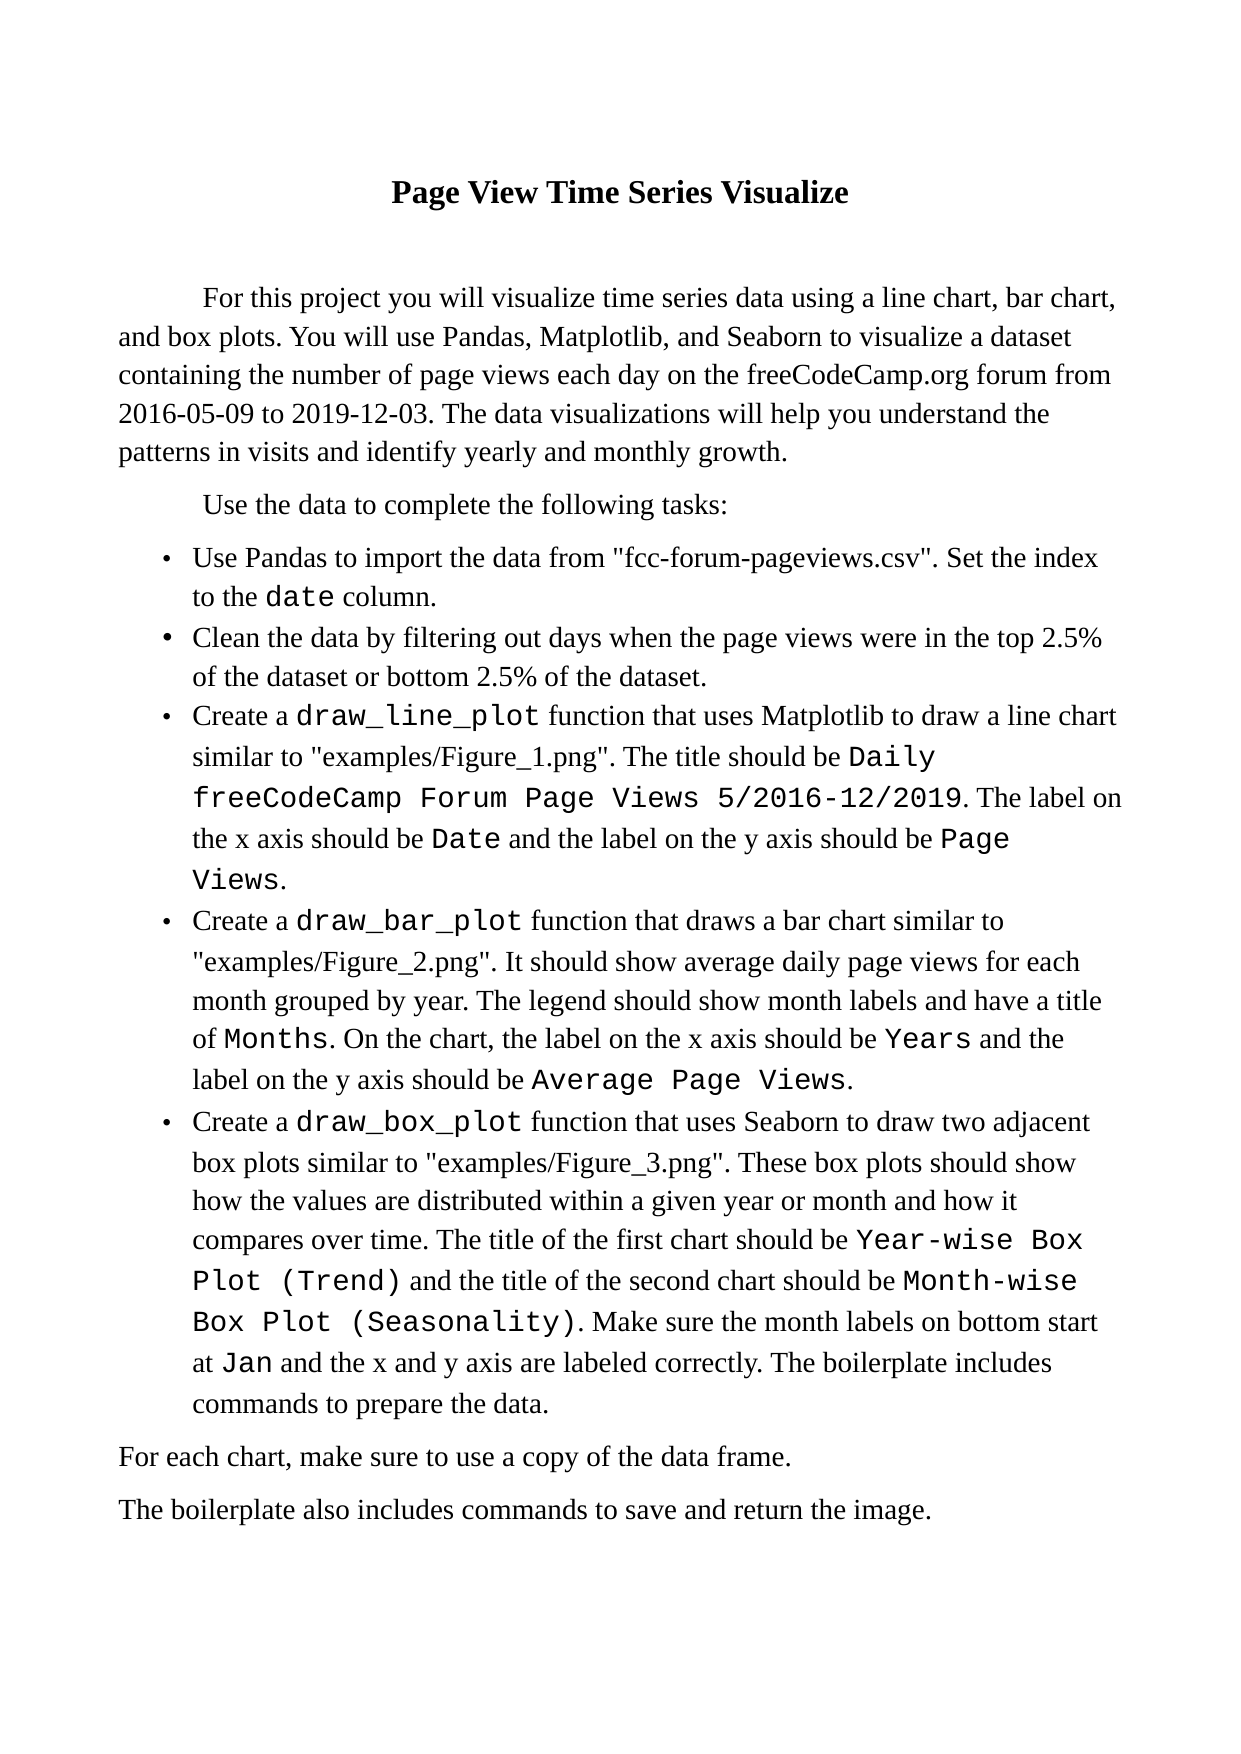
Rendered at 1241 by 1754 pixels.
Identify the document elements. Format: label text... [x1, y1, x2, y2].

text Use the data to complete the following tasks: [118, 487, 1122, 521]
text For each chart, make sure to use a copy of the data frame. [118, 1439, 1122, 1473]
list Create a draw_line_plot function that uses Matplotlib to draw a line chart similar to "examples/Figure_1.png". The title should be Daily freeCodeCamp Forum Page Views 5/2016-12/2019. The label on the x axis should be Date and the label on the y axis should be Page Views. [162, 698, 1122, 898]
list Create a draw_bar_plot function that draws a bar chart similar to "examples/Figure_2.png". It should show average daily page views for each month grouped by year. The legend should show month labels and have a title of Months. On the chart, the label on the x axis should be Years and the label on the y axis should be Average Page Views. [162, 903, 1122, 1098]
text The boilerplate also includes commands to save and return the image. [118, 1492, 1122, 1526]
list Use Pandas to import the data from "fcc-forum-pageviews.csv". Set the index to the date column. [162, 541, 1122, 615]
subtitle Page View Time Series Visualize [118, 172, 1122, 210]
text For this project you will visualize time series data using a line chart, bar chart, and box plots. You will use Pandas, Matplotlib, and Seaborn to visualize a dataset containing the number of page views each day on the freeCodeCamp.org forum from 2016-05-09 to 2019-12-03. The data visualizations will help you understand the patterns in visits and identify yearly and monthly growth. [118, 280, 1122, 468]
list Create a draw_box_plot function that uses Seaborn to draw two adjacent box plots similar to "examples/Figure_3.png". These box plots should show how the values are distributed within a given year or month and how it compares over time. The title of the first chart should be Year-wise Box Plot (Trend) and the title of the second chart should be Month-wise Box Plot (Seasonality). Make sure the month labels on bottom start at Jan and the x and y axis are labeled correctly. The boilerplate includes commands to prepare the data. [162, 1104, 1122, 1419]
list Clean the data by filtering out days when the page views were in the top 2.5% of the dataset or bottom 2.5% of the dataset. [162, 621, 1122, 693]
